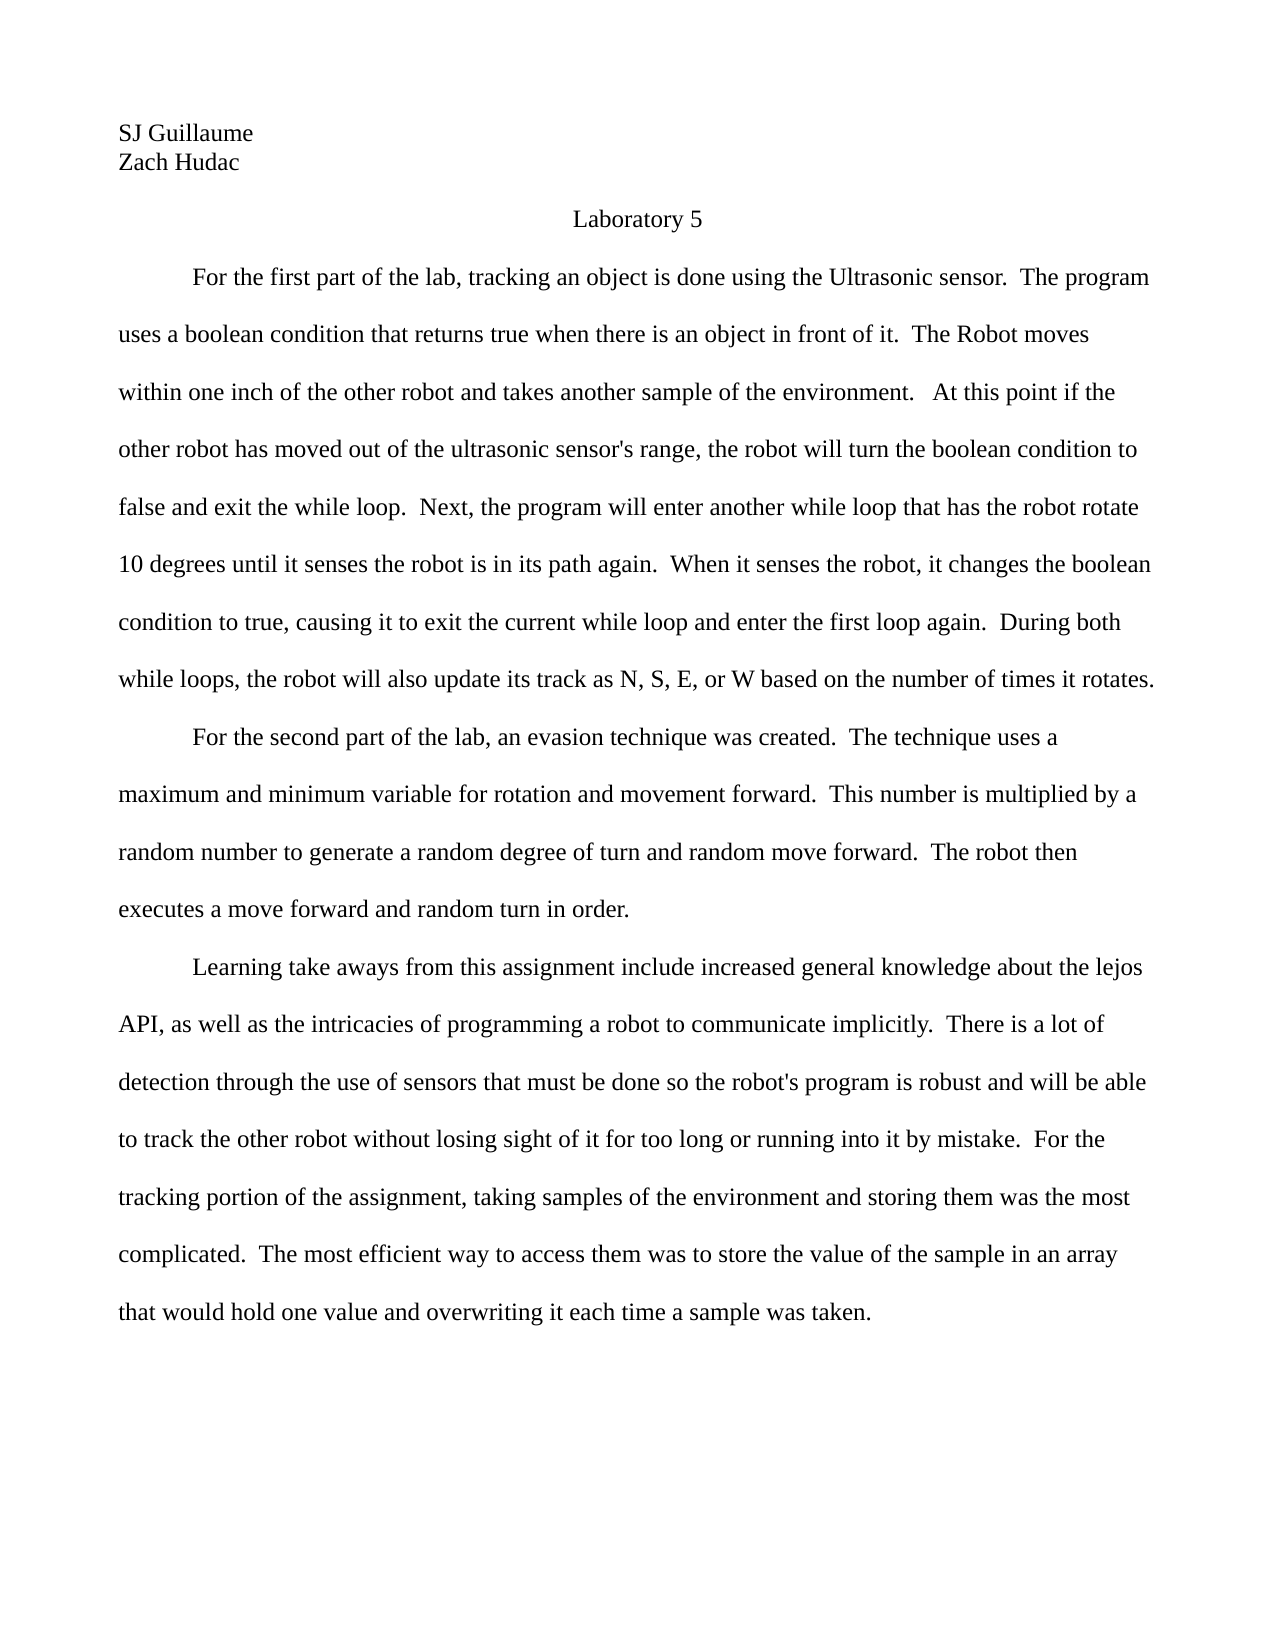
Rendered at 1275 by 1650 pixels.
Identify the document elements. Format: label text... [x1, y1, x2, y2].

text For the first part of the lab, tracking an object is done using the Ultrasonic sensor. The program uses a boolean condition that returns true when there is an object in front of it. The Robot moves within one inch of the other robot and takes another sample of the environment. At this point if the other robot has moved out of the ultrasonic sensor's range, the robot will turn the boolean condition to false and exit the while loop. Next, the program will enter another while loop that has the robot rotate 10 degrees until it senses the robot is in its path again. When it senses the robot, it changes the boolean condition to true, causing it to exit the current while loop and enter the first loop again. During both while loops, the robot will also update its track as N, S, E, or W based on the number of times it rotates. [118, 262, 1157, 693]
text Laboratory 5 [118, 204, 1157, 233]
text Learning take aways from this assignment include increased general knowledge about the lejos API, as well as the intricacies of programming a robot to communicate implicitly. There is a lot of detection through the use of sensors that must be done so the robot's program is robust and will be able to track the other robot without losing sight of it for too long or running into it by mistake. For the tracking portion of the assignment, taking samples of the environment and storing them was the most complicated. The most efficient way to access them was to store the value of the sample in an array that would hold one value and overwriting it each time a sample was taken. [118, 952, 1157, 1326]
text Zach Hudac [118, 147, 1157, 176]
text SJ Guillaume [118, 118, 1157, 147]
text For the second part of the lab, an evasion technique was created. The technique uses a maximum and minimum variable for rotation and movement forward. This number is multiplied by a random number to generate a random degree of turn and random move forward. The robot then executes a move forward and random turn in order. [118, 722, 1157, 923]
